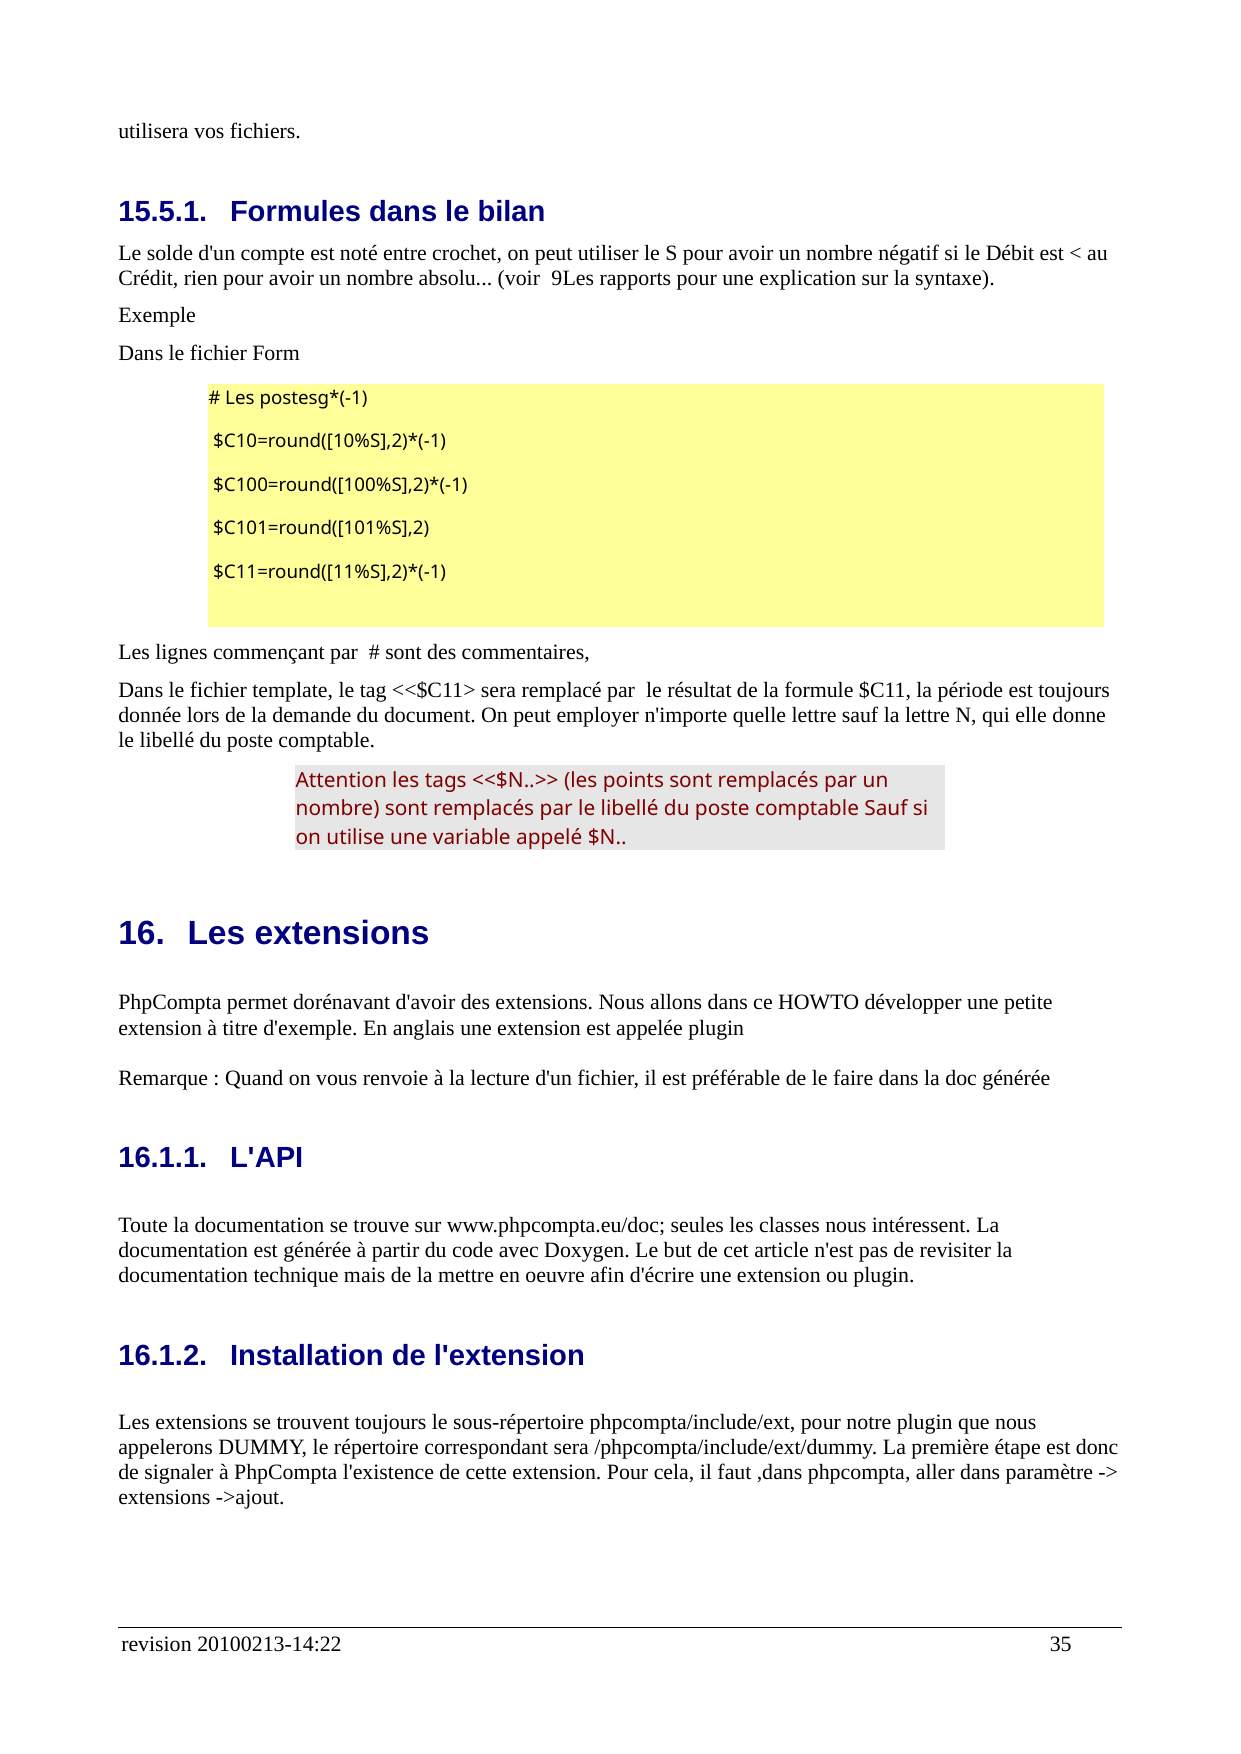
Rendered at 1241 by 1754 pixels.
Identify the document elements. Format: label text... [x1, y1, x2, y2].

text $C11=round([11%S],2)*(-1) [208, 558, 1104, 584]
text Dans le fichier template, le tag <<$C11> sera remplacé par le résultat de la formule $C11, la période est toujours donnée lors de la demande du document. On peut employer n'importe quelle lettre sauf la lettre N, qui elle donne le libellé du poste comptable. [118, 677, 1122, 752]
text $C100=round([100%S],2)*(-1) [208, 471, 1104, 497]
text utilisera vos fichiers. [118, 118, 1122, 143]
text Le solde d'un compte est noté entre crochet, on peut utiliser le S pour avoir un nombre négatif si le Débit est < au Crédit, rien pour avoir un nombre absolu... (voir 9Les rapports pour une explication sur la syntaxe). [118, 239, 1122, 290]
subtitle Formules dans le bilan [118, 193, 1122, 227]
text PhpCompta permet dorénavant d'avoir des extensions. Nous allons dans ce HOWTO développer une petite extension à titre d'exemple. En anglais une extension est appelée plugin Remarque : Quand on vous renvoie à la lecture d'un fichier, il est préférable de le faire dans la doc générée [118, 964, 1122, 1090]
text Attention les tags <<$N..>> (les points sont remplacés par un nombre) sont remplacés par le libellé du poste comptable Sauf si on utilise une variable appelé $N.. [295, 765, 945, 850]
subtitle Les extensions [118, 913, 1122, 952]
text Exemple [118, 302, 1122, 328]
text Toute la documentation se trouve sur www.phpcompta.eu/doc; seules les classes nous intéressent. La documentation est générée à partir du code avec Doxygen. Le but de cet article n'est pas de revisiter la documentation technique mais de la mettre en oeuvre afin d'écrire une extension ou plugin. [118, 1186, 1122, 1312]
text Les lignes commençant par # sont des commentaires, [118, 639, 1122, 664]
text $C101=round([101%S],2) [208, 514, 1104, 540]
subtitle Installation de l'extension [118, 1337, 1122, 1371]
text # Les postesg*(-1) [208, 384, 1104, 409]
text Les extensions se trouvent toujours le sous-répertoire phpcompta/include/ext, pour notre plugin que nous appelerons DUMMY, le répertoire correspondant sera /phpcompta/include/ext/dummy. La première étape est donc de signaler à PhpCompta l'existence de cette extension. Pour cela, il faut ,dans phpcompta, aller dans paramètre -> extensions ->ajout. [118, 1383, 1122, 1535]
subtitle L'API [118, 1140, 1122, 1174]
text $C10=round([10%S],2)*(-1) [208, 427, 1104, 453]
text Dans le fichier Form [118, 340, 1122, 365]
